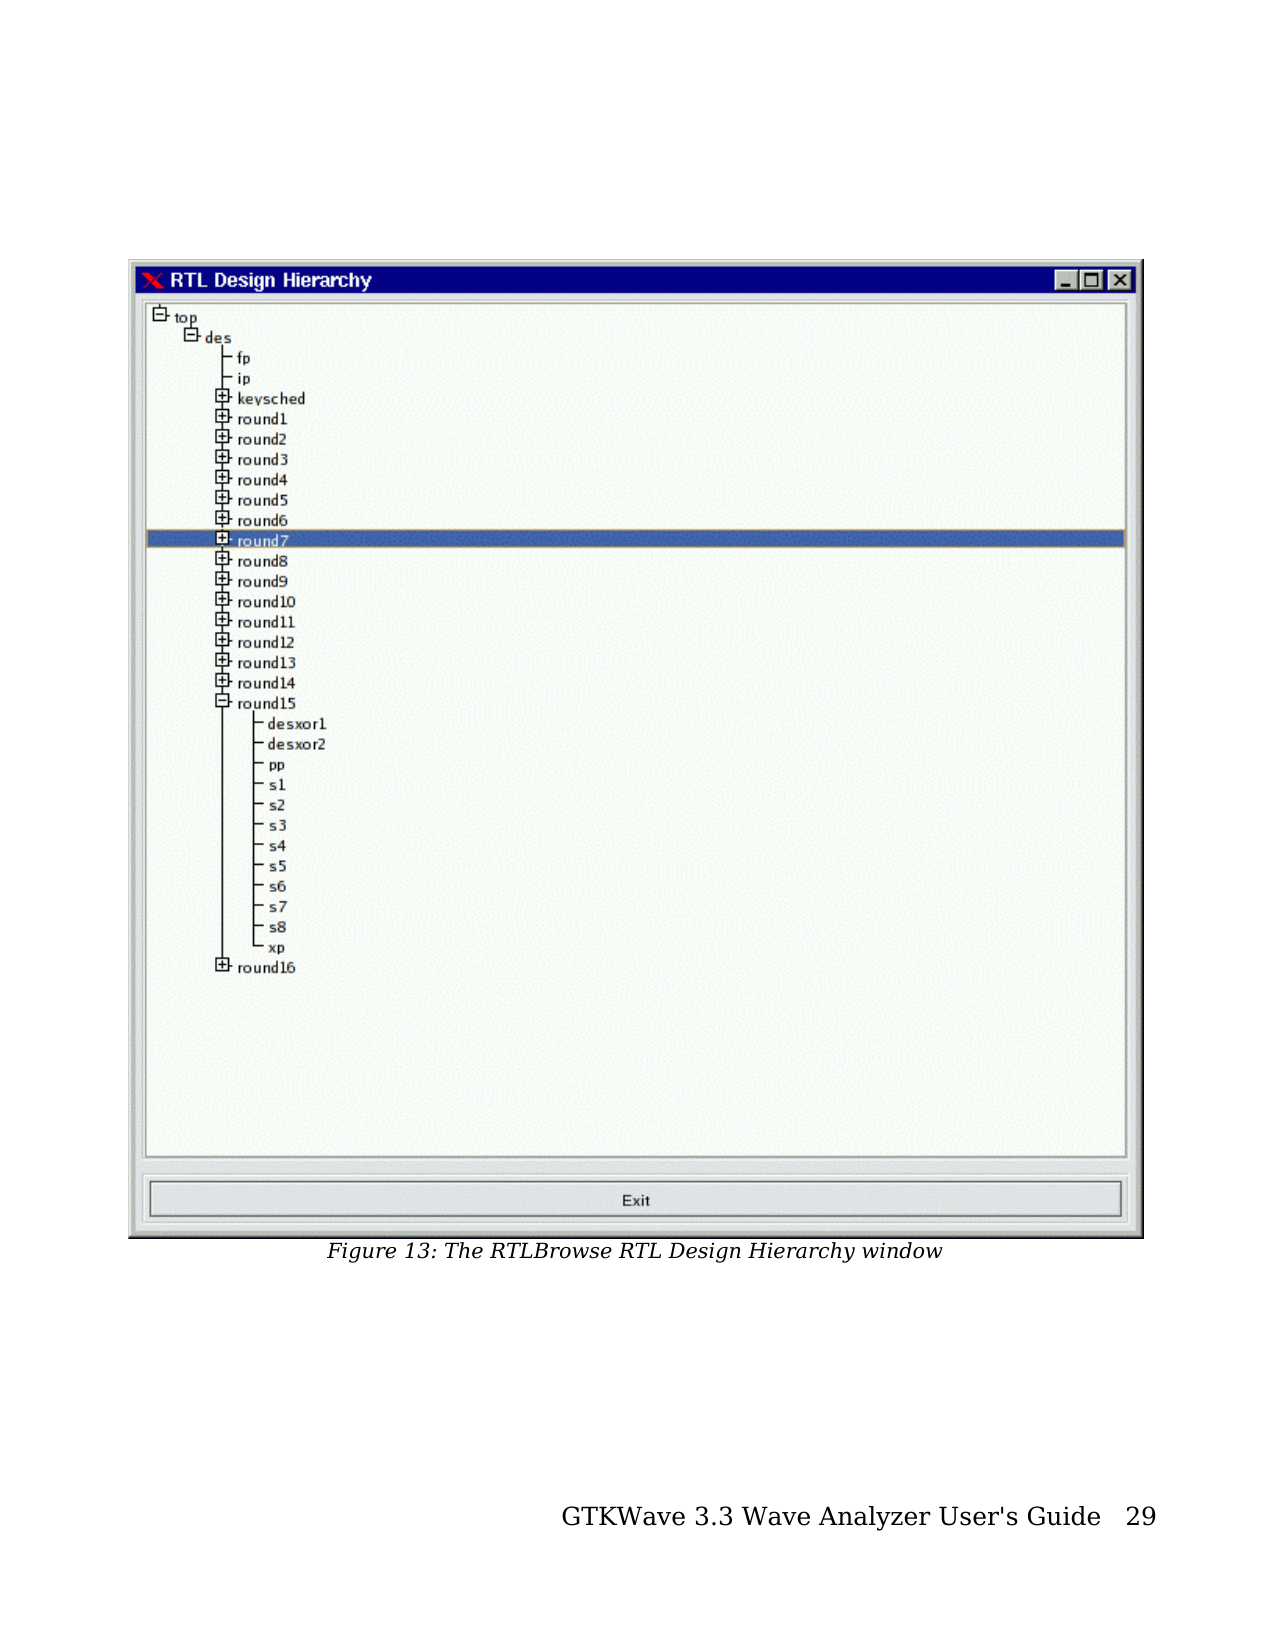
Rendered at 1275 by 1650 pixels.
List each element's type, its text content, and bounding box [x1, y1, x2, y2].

text Figure 13: The RTLBrowse RTL Design Hierarchy window [128, 1239, 1144, 1263]
picture [128, 259, 1144, 1239]
